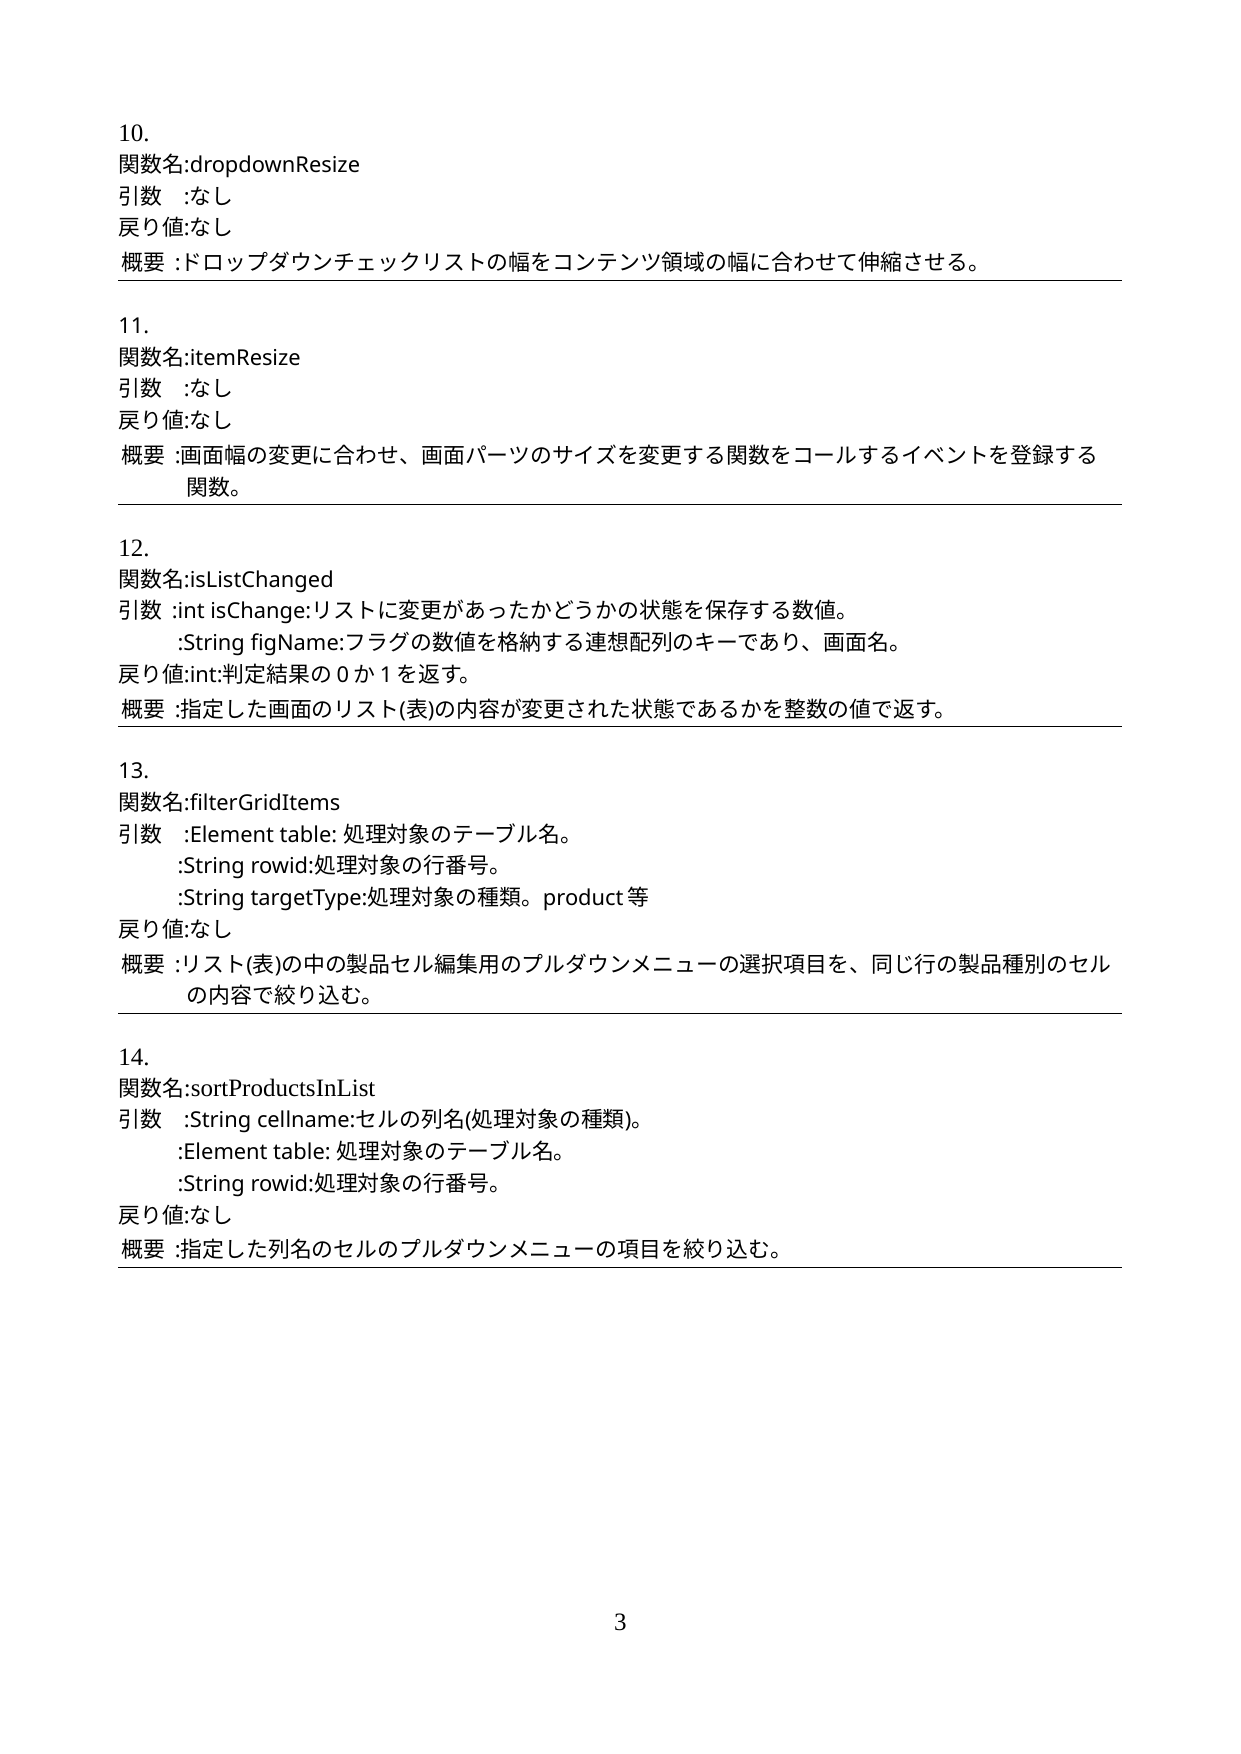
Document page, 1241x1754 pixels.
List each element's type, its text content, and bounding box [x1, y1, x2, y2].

text 関数名:sortProductsInList [118, 1071, 1122, 1102]
text 引数 :なし [118, 371, 1122, 403]
text :String figName:フラグの数値を格納する連想配列のキーであり、画面名。 [177, 625, 1122, 657]
text :String rowid:処理対象の行番号。 [177, 848, 1122, 880]
text 11. [118, 310, 1122, 339]
text 関数名:filterGridItems [118, 785, 1122, 817]
text 概要 :指定した列名のセルのプルダウンメニューの項目を絞り込む。 [118, 1229, 1122, 1267]
text 14. [118, 1042, 1122, 1071]
text 概要 :画面幅の変更に合わせ、画面パーツのサイズを変更する関数をコールするイベントを登録する関数。 [118, 435, 1122, 504]
text 概要 :リスト(表)の中の製品セル編集用のプルダウンメニューの選択項目を、同じ行の製品種別のセルの内容で絞り込む。 [118, 944, 1122, 1013]
text 概要 :指定した画面のリスト(表)の内容が変更された状態であるかを整数の値で返す。 [118, 689, 1122, 726]
text 戻り値:なし [118, 912, 1122, 944]
text 戻り値:なし [118, 1198, 1122, 1229]
text :Element table: 処理対象のテーブル名。 [177, 1134, 1122, 1166]
text :String targetType:処理対象の種類。product等 [177, 880, 1122, 912]
text 戻り値:なし [118, 403, 1122, 435]
text :String rowid:処理対象の行番号。 [177, 1166, 1122, 1198]
text 引数 :String cellname:セルの列名(処理対象の種類)。 [118, 1102, 1122, 1134]
text 引数 :なし [118, 179, 1122, 210]
text 戻り値:なし [118, 210, 1122, 242]
text 12. [118, 533, 1122, 562]
text 13. [118, 755, 1122, 785]
text 概要 :ドロップダウンチェックリストの幅をコンテンツ領域の幅に合わせて伸縮させる。 [118, 242, 1122, 280]
text 引数 :int isChange:リストに変更があったかどうかの状態を保存する数値。 [118, 593, 1122, 625]
text 関数名:itemResize [118, 339, 1122, 371]
text 関数名:dropdownResize [118, 147, 1122, 179]
text 関数名:isListChanged [118, 562, 1122, 593]
text 引数 :Element table: 処理対象のテーブル名。 [118, 817, 1122, 848]
text 戻り値:int:判定結果の0か1を返す。 [118, 657, 1122, 689]
text 10. [118, 118, 1122, 147]
